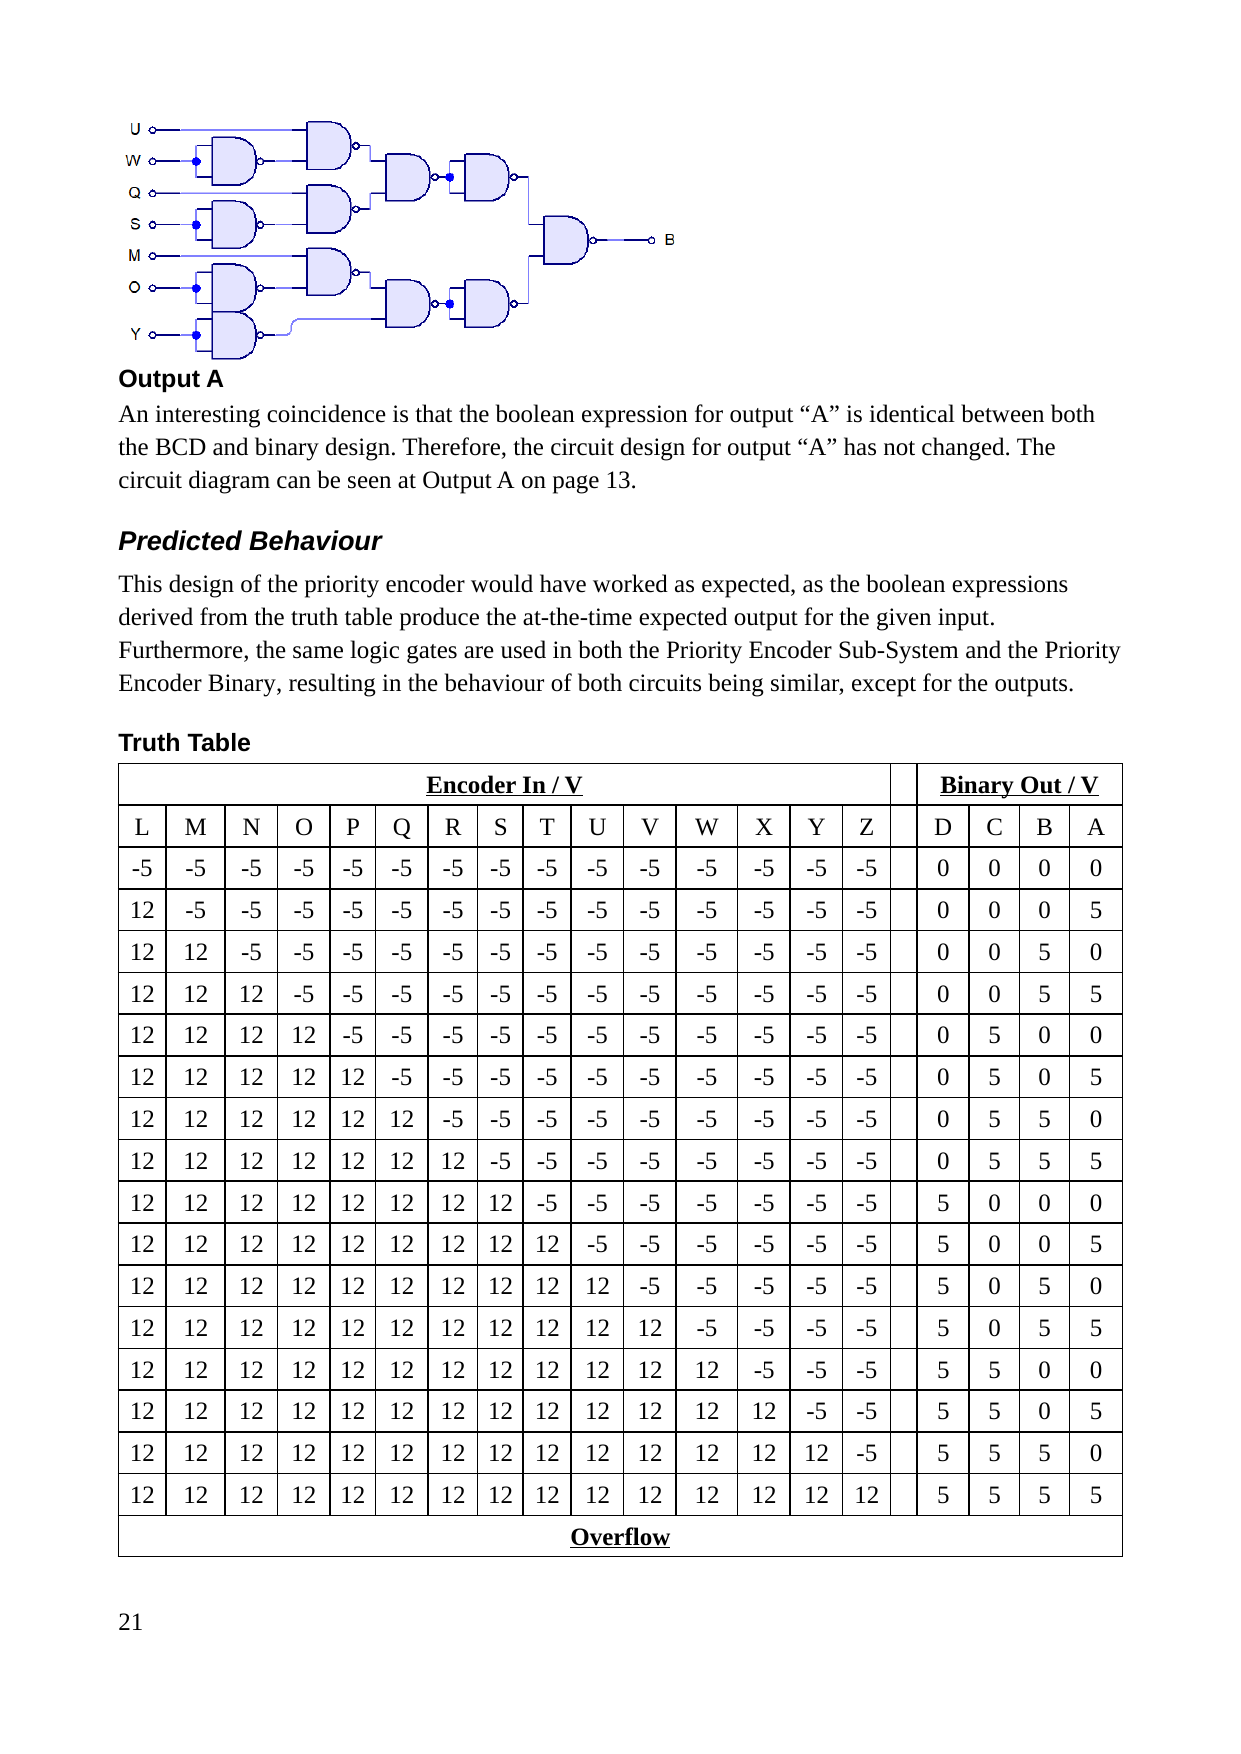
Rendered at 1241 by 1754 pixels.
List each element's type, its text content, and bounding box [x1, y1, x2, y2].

table_cell B [1020, 806, 1069, 846]
table_cell 0 [918, 1098, 968, 1138]
table_cell [891, 1057, 916, 1097]
table_cell 0 [970, 931, 1019, 971]
table_cell 12 [226, 1224, 277, 1264]
table_cell -5 [791, 1224, 842, 1264]
table_cell -5 [572, 1182, 623, 1222]
table_cell -5 [524, 1140, 570, 1180]
table_cell 12 [331, 1391, 375, 1431]
table_cell -5 [738, 848, 789, 888]
table_cell 5 [1020, 1433, 1069, 1473]
table_cell -5 [524, 890, 570, 930]
table_cell -5 [572, 1098, 623, 1138]
table_cell -5 [843, 1433, 890, 1473]
table_cell -5 [843, 1391, 890, 1431]
table_cell -5 [677, 1307, 737, 1347]
table_cell P [331, 806, 375, 846]
table_cell 0 [1020, 848, 1069, 888]
table_cell 5 [1070, 1140, 1122, 1180]
table_cell 12 [119, 1182, 165, 1222]
table_cell 12 [226, 1266, 277, 1306]
table_cell -5 [843, 1140, 890, 1180]
table_cell -5 [738, 1307, 789, 1347]
table_cell 12 [429, 1224, 477, 1264]
table_cell 12 [119, 931, 165, 971]
table_cell 12 [331, 1307, 375, 1347]
subtitle Predicted Behaviour [118, 525, 1122, 556]
table_cell 12 [478, 1433, 522, 1473]
table_cell [891, 1433, 916, 1473]
table_cell 12 [791, 1474, 842, 1514]
table_cell -5 [331, 973, 375, 1013]
table_cell -5 [572, 1015, 623, 1055]
table_cell 12 [167, 1140, 224, 1180]
table_cell 12 [478, 1307, 522, 1347]
table_cell 12 [478, 1474, 522, 1514]
table_cell -5 [429, 1098, 477, 1138]
table_cell Y [791, 806, 842, 846]
table_cell -5 [677, 1098, 737, 1138]
table_cell M [167, 806, 224, 846]
table_cell 12 [167, 1307, 224, 1347]
table_cell 12 [524, 1474, 570, 1514]
table_cell 12 [226, 973, 277, 1013]
table_cell 12 [624, 1391, 675, 1431]
table_cell [891, 1474, 916, 1514]
table_cell X [738, 806, 789, 846]
table_cell 12 [331, 1098, 375, 1138]
table_cell -5 [624, 1266, 675, 1306]
table_cell -5 [677, 1057, 737, 1097]
table_cell -5 [791, 1349, 842, 1389]
table_cell 0 [918, 890, 968, 930]
table_cell 12 [278, 1015, 329, 1055]
table_cell -5 [572, 890, 623, 930]
table_cell 0 [1070, 1349, 1122, 1389]
table_cell [891, 1182, 916, 1222]
table_cell 0 [1020, 1182, 1069, 1222]
table_cell 12 [226, 1349, 277, 1389]
table_cell -5 [738, 1140, 789, 1180]
table_cell -5 [791, 1015, 842, 1055]
table_cell -5 [843, 1182, 890, 1222]
table_cell 12 [429, 1391, 477, 1431]
table_cell [891, 848, 916, 888]
table_cell -5 [478, 1057, 522, 1097]
table_cell 0 [970, 973, 1019, 1013]
table_cell 12 [278, 1098, 329, 1138]
table_cell -5 [376, 1057, 427, 1097]
table_cell 12 [677, 1349, 737, 1389]
table_cell 0 [918, 973, 968, 1013]
table_cell 12 [167, 1182, 224, 1222]
table_cell -5 [376, 848, 427, 888]
table_cell -5 [278, 890, 329, 930]
table_cell -5 [624, 848, 675, 888]
table_cell 12 [572, 1349, 623, 1389]
table_cell -5 [478, 848, 522, 888]
table_cell -5 [429, 1015, 477, 1055]
table_cell 12 [376, 1474, 427, 1514]
table_cell -5 [677, 1224, 737, 1264]
text An interesting coincidence is that the boolean expression for output “A” is identical between both the BCD and binary design. Therefore, the circuit design for output “A” has not changed. The circuit diagram can be seen at Output A on page 13. [118, 399, 1122, 494]
table_cell 12 [572, 1433, 623, 1473]
table_cell 0 [1020, 1391, 1069, 1431]
table_cell 5 [1070, 1057, 1122, 1097]
table_cell 0 [970, 1307, 1019, 1347]
table_cell 12 [429, 1140, 477, 1180]
table_cell 12 [624, 1349, 675, 1389]
table_cell -5 [376, 1015, 427, 1055]
table_cell 12 [376, 1349, 427, 1389]
table_cell -5 [738, 1057, 789, 1097]
table_cell 12 [376, 1182, 427, 1222]
table_cell 12 [278, 1224, 329, 1264]
subtitle Output A [118, 118, 1122, 393]
table_cell 12 [429, 1182, 477, 1222]
table_cell 5 [970, 1474, 1019, 1514]
table_cell 12 [429, 1266, 477, 1306]
table_cell -5 [624, 931, 675, 971]
table_cell 5 [970, 1391, 1019, 1431]
table_cell 12 [376, 1140, 427, 1180]
table_cell 12 [167, 1349, 224, 1389]
table_cell 12 [226, 1433, 277, 1473]
table_cell 12 [376, 1098, 427, 1138]
table_cell -5 [624, 973, 675, 1013]
table_cell V [624, 806, 675, 846]
table_cell 0 [970, 848, 1019, 888]
table_cell 12 [478, 1391, 522, 1431]
table_cell 12 [429, 1474, 477, 1514]
table_cell 12 [478, 1349, 522, 1389]
table_cell -5 [572, 973, 623, 1013]
table_cell [891, 1349, 916, 1389]
table_cell 12 [119, 1474, 165, 1514]
table_cell 12 [119, 1140, 165, 1180]
table_cell 5 [1020, 1307, 1069, 1347]
table_cell -5 [738, 973, 789, 1013]
table_cell -5 [524, 973, 570, 1013]
table_cell 0 [1070, 1015, 1122, 1055]
table_cell -5 [572, 931, 623, 971]
table_cell 0 [1070, 1182, 1122, 1222]
table_cell 12 [119, 1349, 165, 1389]
table_cell -5 [843, 1057, 890, 1097]
table_cell 0 [970, 1182, 1019, 1222]
table_cell -5 [572, 1224, 623, 1264]
table_cell 0 [918, 1057, 968, 1097]
table_cell 5 [918, 1349, 968, 1389]
table_cell -5 [478, 890, 522, 930]
table_cell [891, 890, 916, 930]
table_cell -5 [791, 1391, 842, 1431]
table_cell -5 [791, 890, 842, 930]
table_cell 12 [572, 1307, 623, 1347]
table_cell 0 [918, 1015, 968, 1055]
table_cell -5 [572, 1057, 623, 1097]
table_cell 5 [1020, 1098, 1069, 1138]
table_cell 12 [738, 1433, 789, 1473]
table_cell 5 [918, 1391, 968, 1431]
table_cell 5 [1070, 1391, 1122, 1431]
table_cell 12 [167, 1433, 224, 1473]
table_cell 5 [970, 1140, 1019, 1180]
table_cell 5 [1020, 1266, 1069, 1306]
table_cell 0 [1070, 1098, 1122, 1138]
table_cell -5 [524, 1098, 570, 1138]
table_cell 5 [1020, 1474, 1069, 1514]
table_cell 5 [918, 1433, 968, 1473]
table_cell -5 [524, 848, 570, 888]
table_cell 12 [524, 1266, 570, 1306]
table_cell 0 [1070, 1433, 1122, 1473]
table_cell -5 [791, 1098, 842, 1138]
table_cell 12 [376, 1391, 427, 1431]
table_cell [891, 1224, 916, 1264]
table_cell -5 [677, 1266, 737, 1306]
table_cell 5 [970, 1433, 1019, 1473]
table_cell -5 [167, 890, 224, 930]
table_cell N [226, 806, 277, 846]
table_cell -5 [677, 931, 737, 971]
table_cell 5 [1070, 1307, 1122, 1347]
table_cell -5 [376, 890, 427, 930]
table_cell 5 [918, 1182, 968, 1222]
table_cell [891, 1015, 916, 1055]
table_cell 12 [226, 1474, 277, 1514]
table_cell 12 [167, 1057, 224, 1097]
table_cell -5 [843, 1015, 890, 1055]
table_cell -5 [331, 1015, 375, 1055]
table_cell -5 [791, 1182, 842, 1222]
table_cell -5 [843, 1349, 890, 1389]
table_cell 12 [119, 1391, 165, 1431]
table_cell 12 [119, 1307, 165, 1347]
table_header Binary Out / V [918, 764, 1122, 804]
table_cell 12 [331, 1433, 375, 1473]
table_cell -5 [843, 1266, 890, 1306]
table_cell [891, 806, 916, 846]
table_cell 12 [478, 1224, 522, 1264]
table_cell -5 [572, 848, 623, 888]
table_cell 12 [331, 1474, 375, 1514]
table_cell 12 [167, 931, 224, 971]
table_cell -5 [791, 1307, 842, 1347]
table_cell [891, 1098, 916, 1138]
table_cell 12 [677, 1391, 737, 1431]
table_cell -5 [429, 973, 477, 1013]
table_cell -5 [167, 848, 224, 888]
table_cell -5 [226, 848, 277, 888]
table_cell 12 [119, 1057, 165, 1097]
table_cell -5 [226, 931, 277, 971]
table_cell 5 [918, 1224, 968, 1264]
table_cell 12 [167, 1391, 224, 1431]
table_cell A [1070, 806, 1122, 846]
table_cell -5 [843, 1307, 890, 1347]
table_cell -5 [524, 1057, 570, 1097]
table_cell 12 [478, 1182, 522, 1222]
table_cell 12 [167, 1098, 224, 1138]
table_cell -5 [791, 1266, 842, 1306]
table_cell 12 [278, 1391, 329, 1431]
table_cell 12 [226, 1140, 277, 1180]
table_cell [891, 1140, 916, 1180]
table_cell S [478, 806, 522, 846]
table_cell [891, 1391, 916, 1431]
table_cell 12 [429, 1349, 477, 1389]
table_cell 12 [119, 1224, 165, 1264]
table_cell [891, 931, 916, 971]
table_cell -5 [278, 931, 329, 971]
table_cell 12 [376, 1266, 427, 1306]
table_cell L [119, 806, 165, 846]
table_cell 5 [970, 1057, 1019, 1097]
table_cell -5 [376, 931, 427, 971]
table_cell 12 [226, 1098, 277, 1138]
table_header Encoder In / V [119, 764, 890, 804]
table_cell -5 [624, 890, 675, 930]
table_cell -5 [478, 1140, 522, 1180]
table_cell -5 [429, 1057, 477, 1097]
picture [118, 118, 678, 364]
table_cell 12 [278, 1140, 329, 1180]
table_cell 12 [119, 1098, 165, 1138]
table_cell 12 [278, 1057, 329, 1097]
table_cell -5 [478, 973, 522, 1013]
table_cell 12 [331, 1266, 375, 1306]
table_cell W [677, 806, 737, 846]
table_cell 0 [1070, 931, 1122, 971]
table_cell -5 [429, 848, 477, 888]
table_cell 5 [1070, 973, 1122, 1013]
table_cell -5 [791, 931, 842, 971]
table_cell -5 [738, 1182, 789, 1222]
table_cell 0 [970, 1224, 1019, 1264]
table_cell 12 [119, 890, 165, 930]
table_cell 5 [1020, 973, 1069, 1013]
subtitle Truth Table [118, 728, 1122, 757]
table_cell 12 [478, 1266, 522, 1306]
table_cell O [278, 806, 329, 846]
table_cell -5 [843, 1224, 890, 1264]
table_cell 12 [226, 1182, 277, 1222]
table_cell 12 [167, 1224, 224, 1264]
table_cell 12 [524, 1391, 570, 1431]
table_cell 12 [278, 1474, 329, 1514]
table_cell -5 [278, 973, 329, 1013]
table_cell -5 [843, 890, 890, 930]
table_cell 12 [226, 1057, 277, 1097]
table_cell 12 [278, 1433, 329, 1473]
table_cell 12 [331, 1182, 375, 1222]
table_cell 12 [429, 1433, 477, 1473]
table_cell -5 [624, 1057, 675, 1097]
table_cell 12 [572, 1266, 623, 1306]
text This design of the priority encoder would have worked as expected, as the boolean expressions derived from the truth table produce the at-the-time expected output for the given input. Furthermore, the same logic gates are used in both the Priority Encoder Sub-System and the Priority Encoder Binary, resulting in the behaviour of both circuits being similar, except for the outputs. [118, 569, 1122, 697]
table_cell 0 [918, 1140, 968, 1180]
table_cell C [970, 806, 1019, 846]
table_cell 0 [918, 848, 968, 888]
table_cell 0 [970, 890, 1019, 930]
table_cell 12 [572, 1474, 623, 1514]
table_cell -5 [843, 973, 890, 1013]
table_cell 12 [167, 1266, 224, 1306]
table_cell 12 [278, 1349, 329, 1389]
table_cell 12 [278, 1182, 329, 1222]
table_cell -5 [738, 1098, 789, 1138]
table_cell 12 [843, 1474, 890, 1514]
table_cell 12 [624, 1433, 675, 1473]
table_cell T [524, 806, 570, 846]
table_cell Overflow [119, 1516, 1122, 1556]
table_cell 12 [331, 1140, 375, 1180]
table_cell -5 [791, 1140, 842, 1180]
table_cell -5 [624, 1224, 675, 1264]
table_cell 5 [1020, 1140, 1069, 1180]
table_cell -5 [478, 1098, 522, 1138]
table_cell -5 [119, 848, 165, 888]
table_cell 12 [119, 1266, 165, 1306]
table_cell -5 [677, 1182, 737, 1222]
table_cell Q [376, 806, 427, 846]
table_cell 0 [970, 1266, 1019, 1306]
table_cell -5 [791, 848, 842, 888]
table_header [891, 764, 916, 804]
table_cell U [572, 806, 623, 846]
table_cell 12 [677, 1474, 737, 1514]
table_cell 12 [738, 1474, 789, 1514]
table_cell -5 [843, 931, 890, 971]
table_cell 12 [226, 1015, 277, 1055]
table_cell 12 [677, 1433, 737, 1473]
table_cell 0 [918, 931, 968, 971]
table_cell -5 [331, 890, 375, 930]
table_cell -5 [478, 1015, 522, 1055]
table_cell 12 [331, 1349, 375, 1389]
table_cell 12 [524, 1224, 570, 1264]
table_cell D [918, 806, 968, 846]
table_cell 12 [429, 1307, 477, 1347]
table_cell 12 [226, 1391, 277, 1431]
table_cell 12 [738, 1391, 789, 1431]
table_cell -5 [624, 1098, 675, 1138]
table_cell 12 [524, 1307, 570, 1347]
table_cell -5 [478, 931, 522, 971]
table_cell 12 [376, 1307, 427, 1347]
table_cell 5 [1070, 1224, 1122, 1264]
table_cell 5 [970, 1349, 1019, 1389]
table_cell 5 [1070, 890, 1122, 930]
table_cell -5 [331, 931, 375, 971]
table_cell -5 [677, 973, 737, 1013]
table_cell -5 [278, 848, 329, 888]
table_cell 12 [524, 1433, 570, 1473]
table_cell 12 [119, 1015, 165, 1055]
table_cell Z [843, 806, 890, 846]
table_cell -5 [524, 1182, 570, 1222]
table_cell -5 [624, 1182, 675, 1222]
table_cell 12 [167, 1474, 224, 1514]
table_cell 0 [1070, 848, 1122, 888]
table_cell 0 [1020, 1224, 1069, 1264]
table_cell -5 [677, 1140, 737, 1180]
table_cell -5 [524, 931, 570, 971]
table_cell -5 [572, 1140, 623, 1180]
table_cell 0 [1020, 1015, 1069, 1055]
table_cell -5 [738, 1349, 789, 1389]
table_cell 12 [624, 1307, 675, 1347]
table_cell -5 [226, 890, 277, 930]
table_cell [891, 973, 916, 1013]
table_cell 5 [918, 1474, 968, 1514]
table_cell 0 [1020, 1349, 1069, 1389]
table_cell -5 [376, 973, 427, 1013]
table_cell 5 [970, 1098, 1019, 1138]
table_cell 12 [226, 1307, 277, 1347]
table_cell -5 [331, 848, 375, 888]
table_cell 0 [1020, 1057, 1069, 1097]
table_cell 0 [1020, 890, 1069, 930]
table_cell -5 [429, 931, 477, 971]
table_cell -5 [429, 890, 477, 930]
table_cell 5 [918, 1266, 968, 1306]
table_cell 12 [278, 1266, 329, 1306]
table_cell 12 [119, 973, 165, 1013]
table_cell -5 [738, 931, 789, 971]
table_cell -5 [677, 1015, 737, 1055]
table_cell [891, 1307, 916, 1347]
table_cell 12 [376, 1224, 427, 1264]
table_cell 0 [1070, 1266, 1122, 1306]
table_cell -5 [738, 1015, 789, 1055]
table_cell 12 [278, 1307, 329, 1347]
table_cell 5 [1020, 931, 1069, 971]
table_cell 12 [791, 1433, 842, 1473]
table_cell 12 [167, 973, 224, 1013]
table_cell 12 [331, 1057, 375, 1097]
table_cell -5 [524, 1015, 570, 1055]
table_cell 5 [1070, 1474, 1122, 1514]
table_cell 5 [918, 1307, 968, 1347]
table_cell 12 [167, 1015, 224, 1055]
table_cell R [429, 806, 477, 846]
table_cell 12 [624, 1474, 675, 1514]
table_cell -5 [738, 1266, 789, 1306]
table_cell 12 [331, 1224, 375, 1264]
table_cell 12 [376, 1433, 427, 1473]
table_cell -5 [791, 1057, 842, 1097]
table_cell 12 [572, 1391, 623, 1431]
table_cell -5 [677, 890, 737, 930]
table_cell -5 [738, 1224, 789, 1264]
table_cell 12 [119, 1433, 165, 1473]
table_cell -5 [843, 848, 890, 888]
table_cell [891, 1266, 916, 1306]
table_cell 12 [524, 1349, 570, 1389]
table_cell -5 [791, 973, 842, 1013]
table_cell 5 [970, 1015, 1019, 1055]
table_cell -5 [843, 1098, 890, 1138]
table_cell -5 [738, 890, 789, 930]
table_cell -5 [677, 848, 737, 888]
table_cell -5 [624, 1140, 675, 1180]
table_cell -5 [624, 1015, 675, 1055]
